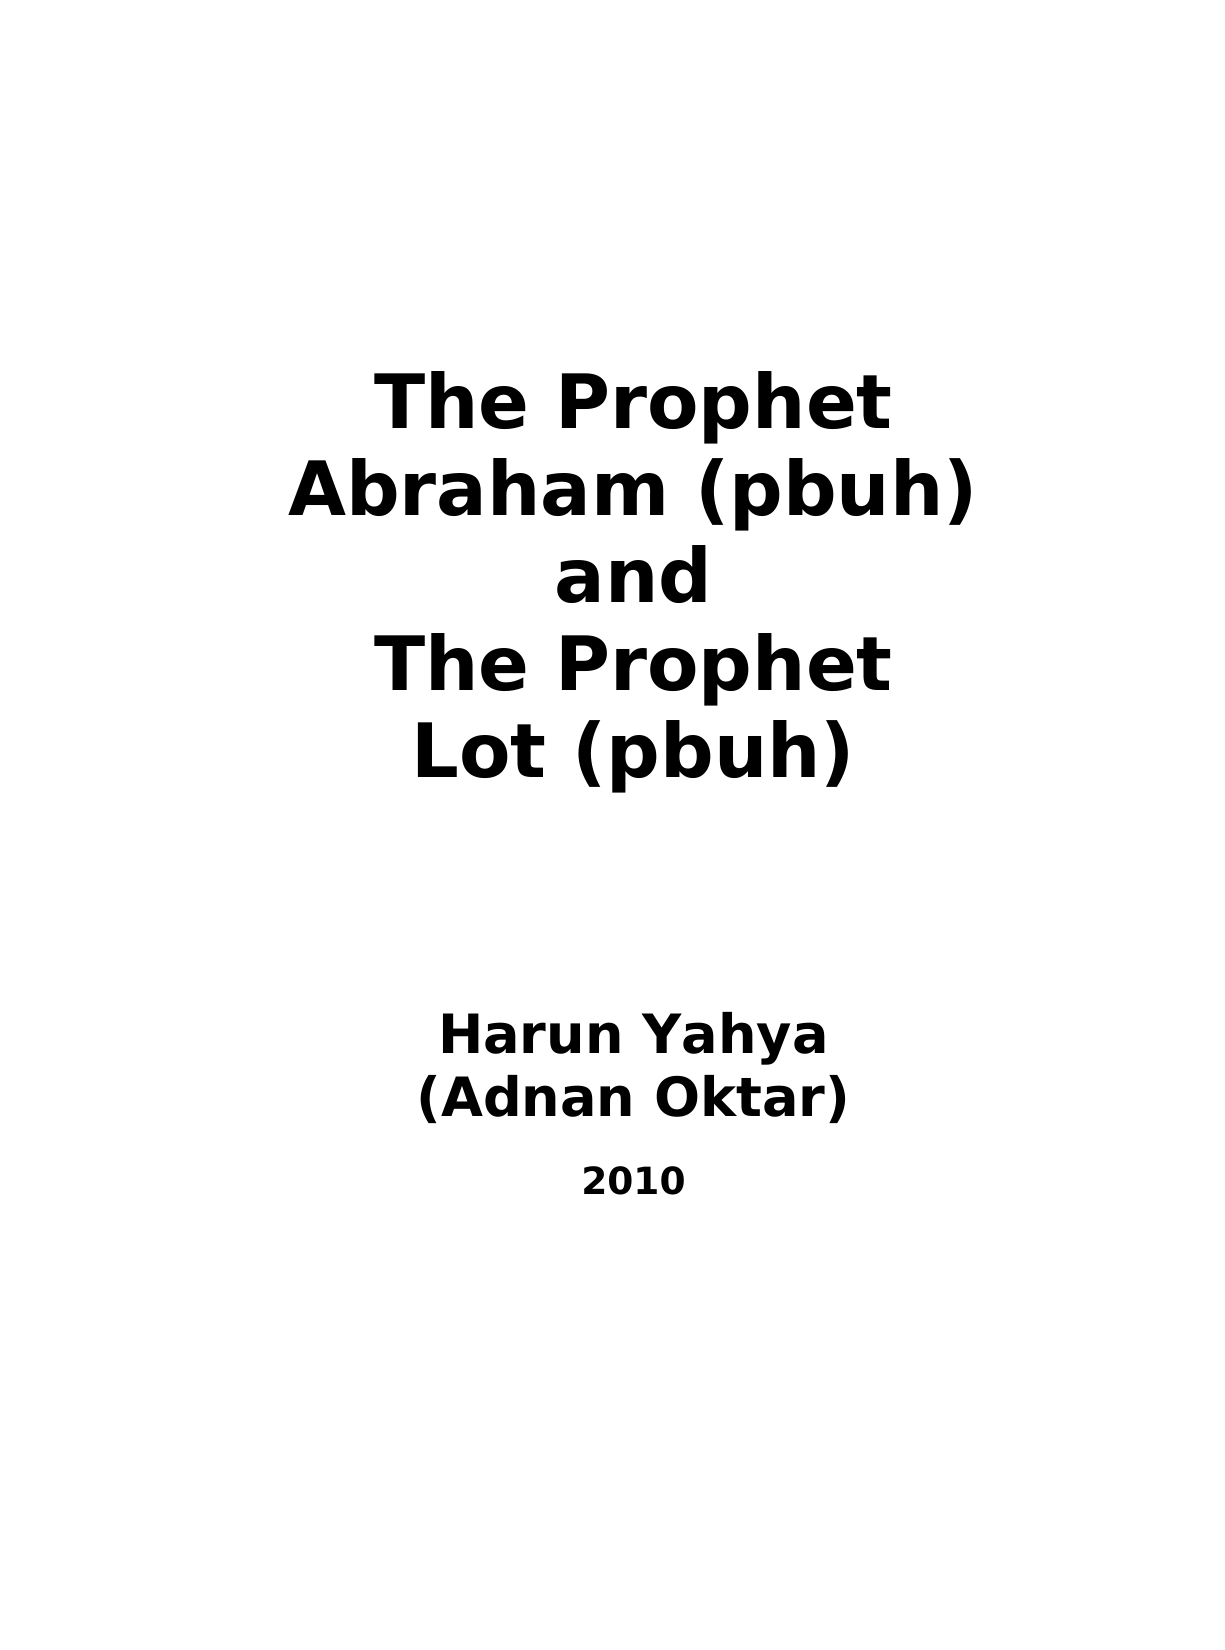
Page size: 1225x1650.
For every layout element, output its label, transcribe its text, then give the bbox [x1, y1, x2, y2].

text Harun Yahya [187, 1003, 1020, 1067]
text 2010 [187, 1159, 1020, 1203]
text The Prophet [187, 620, 1020, 708]
text and [187, 533, 1020, 620]
text (Adnan Oktar) [187, 1067, 1020, 1129]
text The Prophet [187, 358, 1020, 446]
text Lot (pbuh) [187, 708, 1020, 795]
text Abraham (pbuh) [187, 446, 1020, 533]
